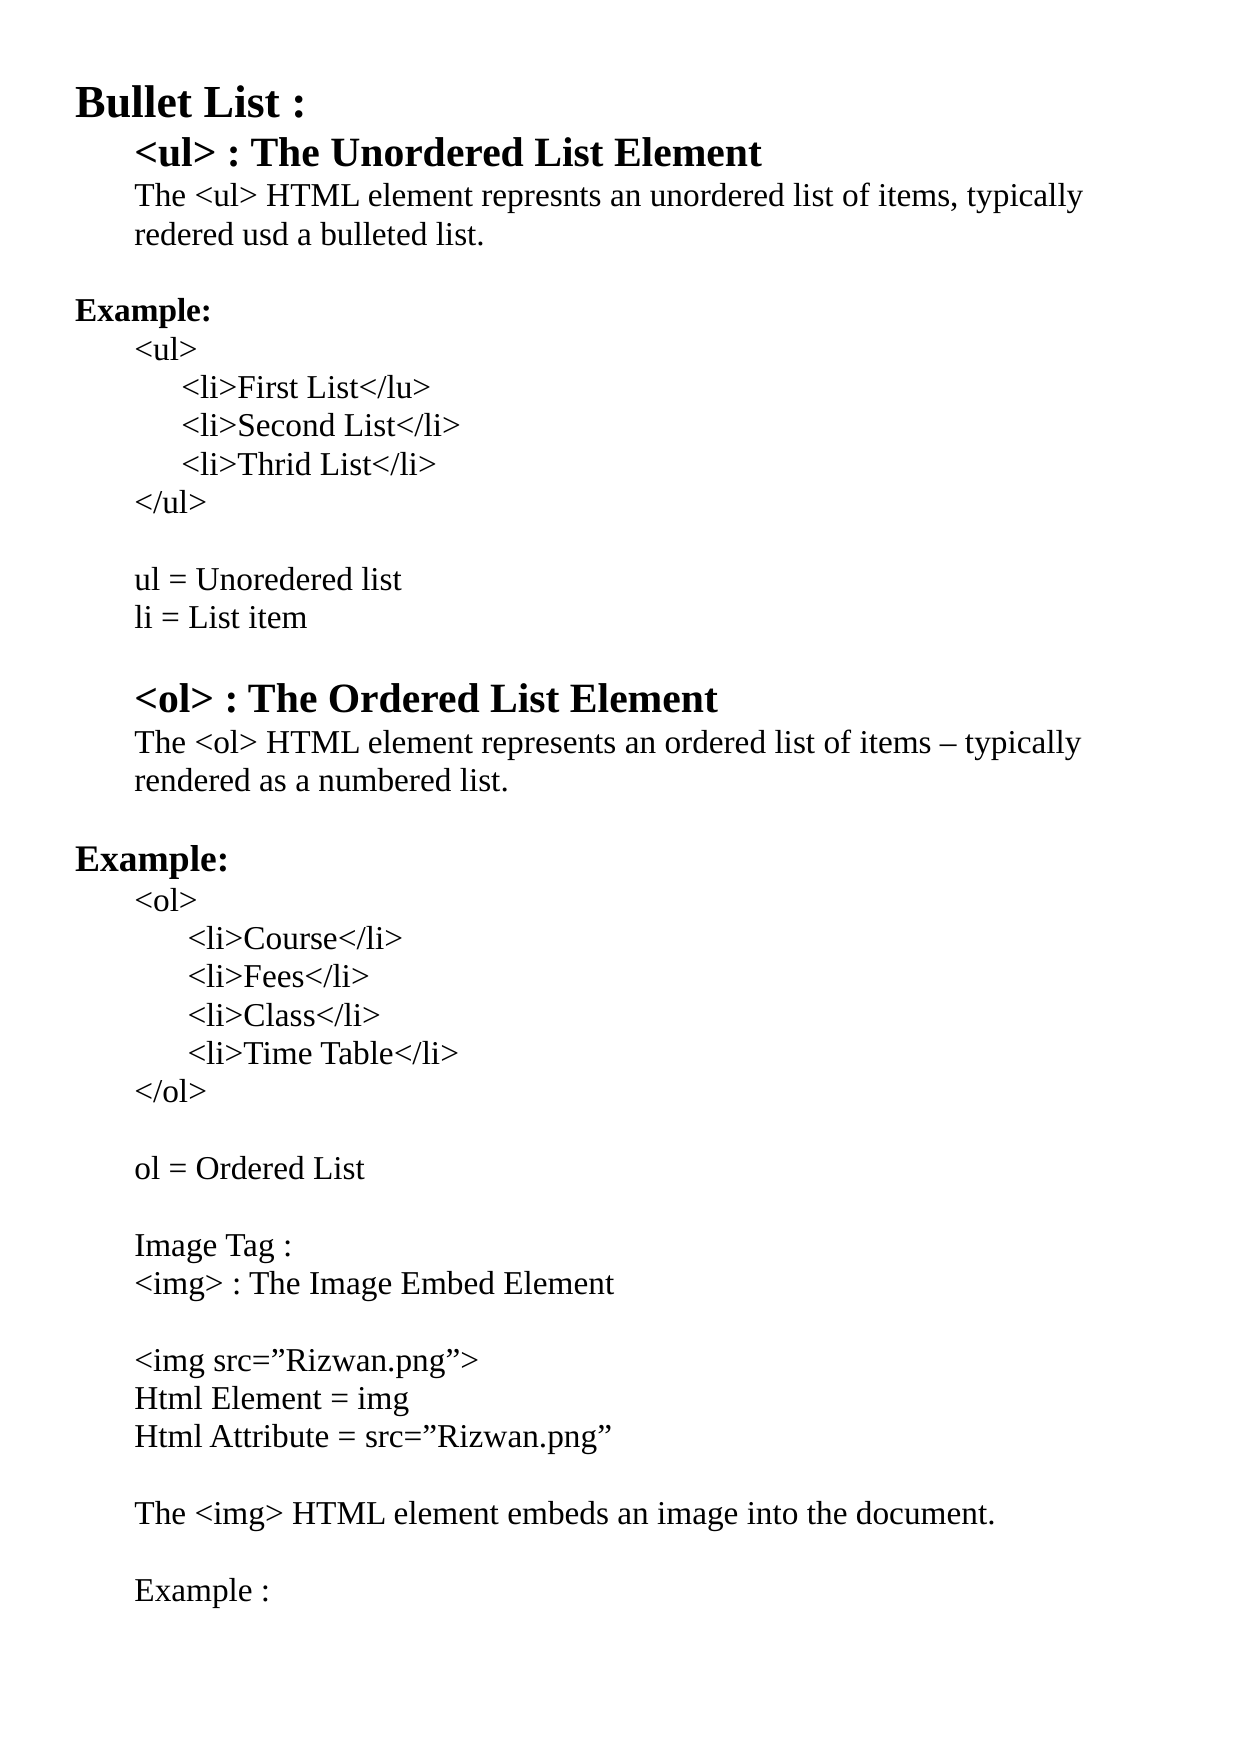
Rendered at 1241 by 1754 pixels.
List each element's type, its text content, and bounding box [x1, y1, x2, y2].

text <li>Thrid List</li> [181, 444, 1165, 482]
text The <ul> HTML element represnts an unordered list of items, typically redered usd a bulleted list. [134, 176, 1165, 252]
text <li>Class</li> [187, 995, 1165, 1033]
text Example: [75, 291, 1165, 329]
text <img> : The Image Embed Element [134, 1263, 1165, 1302]
text The <img> HTML element embeds an image into the document. [134, 1493, 1165, 1532]
text </ol> [134, 1072, 1165, 1110]
text <li>First List</lu> [181, 367, 1165, 406]
text ul = Unoredered list [134, 559, 1165, 597]
text Html Element = img [134, 1378, 1165, 1417]
text Example: [75, 837, 1165, 880]
text Example : [134, 1570, 1165, 1608]
text li = List item [134, 597, 1165, 636]
text <li>Fees</li> [187, 957, 1165, 995]
text Bullet List : [75, 75, 1165, 128]
text ol = Ordered List [134, 1148, 1165, 1187]
text <ul> [134, 329, 1165, 367]
text <img src=”Rizwan.png”> [134, 1340, 1165, 1378]
text Image Tag : [134, 1225, 1165, 1263]
text <li>Time Table</li> [187, 1033, 1165, 1072]
text <ol> [134, 880, 1165, 918]
text <li>Course</li> [187, 918, 1165, 957]
text <li>Second List</li> [181, 406, 1165, 444]
text <ol> : The Ordered List Element [134, 674, 1165, 722]
text The <ol> HTML element represents an ordered list of items – typically rendered as a numbered list. [134, 722, 1165, 798]
text <ul> : The Unordered List Element [134, 128, 1165, 176]
text Html Attribute = src=”Rizwan.png” [134, 1417, 1165, 1455]
text </ul> [134, 482, 1165, 521]
